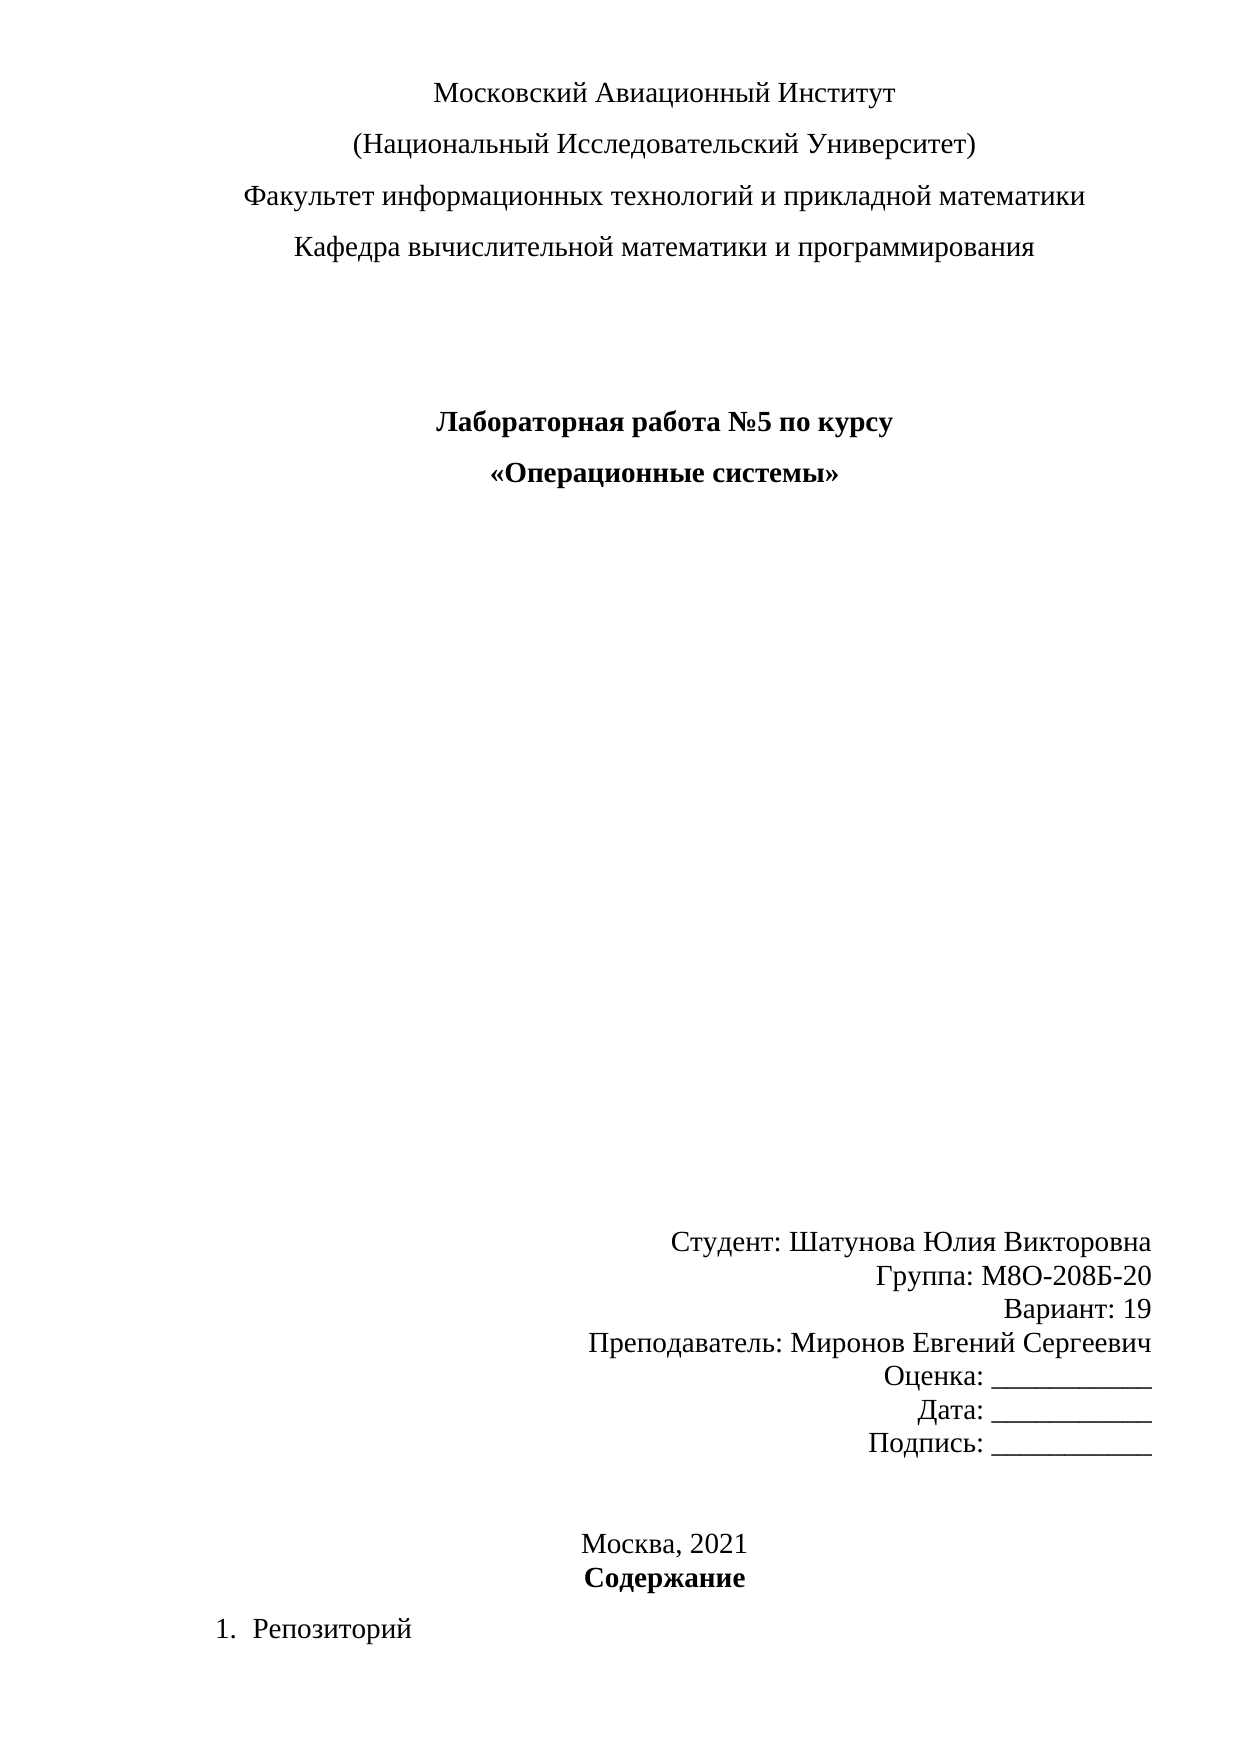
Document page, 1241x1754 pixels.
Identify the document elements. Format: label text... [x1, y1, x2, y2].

text Кафедра вычислительной математики и программирования [177, 229, 1152, 263]
list Репозиторий [215, 1611, 1152, 1645]
text Содержание [177, 1560, 1152, 1593]
text Группа: М8О-208Б-20 [767, 1258, 1152, 1291]
text Московский Авиационный Институт [177, 75, 1152, 108]
text Дата: ___________ [177, 1392, 1152, 1426]
text Факультет информационных технологий и прикладной математики [177, 178, 1152, 211]
text Студент: Шатунова Юлия Викторовна [177, 1224, 1152, 1258]
text Вариант: 19 [767, 1291, 1152, 1325]
text «Операционные системы» [177, 455, 1152, 489]
text (Национальный Исследовательский Университет) [177, 126, 1152, 160]
text Лабораторная работа №5 по курсу [177, 404, 1152, 437]
text Подпись: ___________ [177, 1426, 1152, 1459]
text Москва, 2021 [177, 1526, 1152, 1560]
text Преподаватель: Миронов Евгений Сергеевич [177, 1325, 1152, 1358]
text Оценка: ___________ [177, 1358, 1152, 1392]
